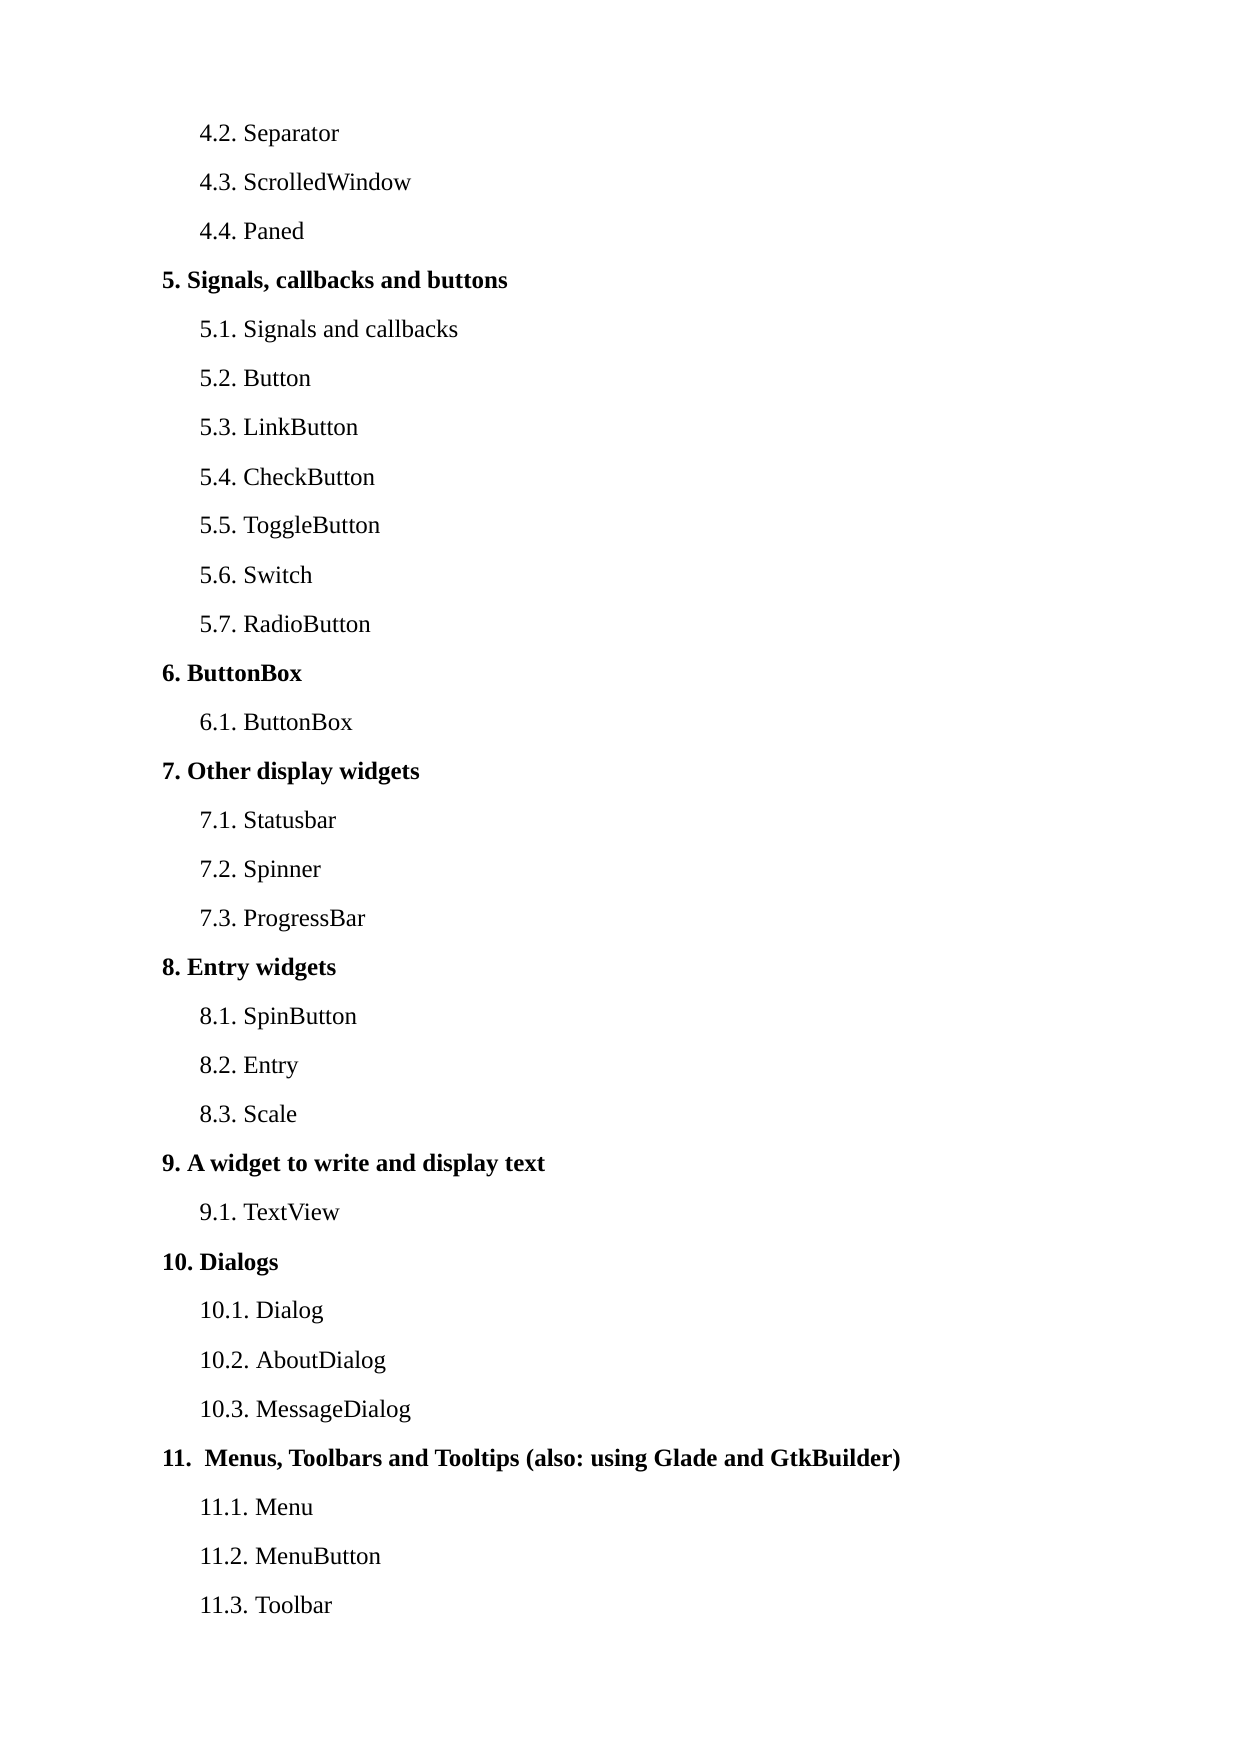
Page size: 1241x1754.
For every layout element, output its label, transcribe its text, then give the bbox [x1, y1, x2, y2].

list Statusbar [193, 805, 1122, 834]
list Paned [193, 216, 1122, 245]
list Signals, callbacks and buttons [156, 265, 1122, 294]
list Switch [193, 560, 1122, 588]
list ScrolledWindow [193, 167, 1122, 196]
list Signals and callbacks [193, 314, 1122, 343]
list Button [193, 363, 1122, 392]
list CheckButton [193, 462, 1122, 490]
list ButtonBox [156, 658, 1122, 687]
list Dialog [193, 1296, 1122, 1324]
list MenuButton [193, 1541, 1122, 1570]
list Entry [193, 1050, 1122, 1079]
list Menu [193, 1492, 1122, 1521]
list Spinner [193, 854, 1122, 883]
list SpinButton [193, 1001, 1122, 1030]
list RadioButton [193, 609, 1122, 637]
list MessageDialog [193, 1394, 1122, 1422]
list ProgressBar [193, 903, 1122, 932]
list LinkButton [193, 412, 1122, 441]
list ToggleButton [193, 511, 1122, 539]
list TextView [193, 1197, 1122, 1226]
list ButtonBox [193, 707, 1122, 736]
list AboutDialog [193, 1345, 1122, 1373]
list Dialogs [156, 1247, 1122, 1275]
list Toolbar [193, 1590, 1122, 1619]
list A widget to write and display text [156, 1148, 1122, 1177]
list Separator [193, 118, 1122, 147]
list Other display widgets [156, 756, 1122, 785]
list Entry widgets [156, 952, 1122, 981]
list Scale [193, 1099, 1122, 1128]
list Menus, Toolbars and Tooltips (also: using Glade and GtkBuilder) [156, 1443, 1122, 1472]
